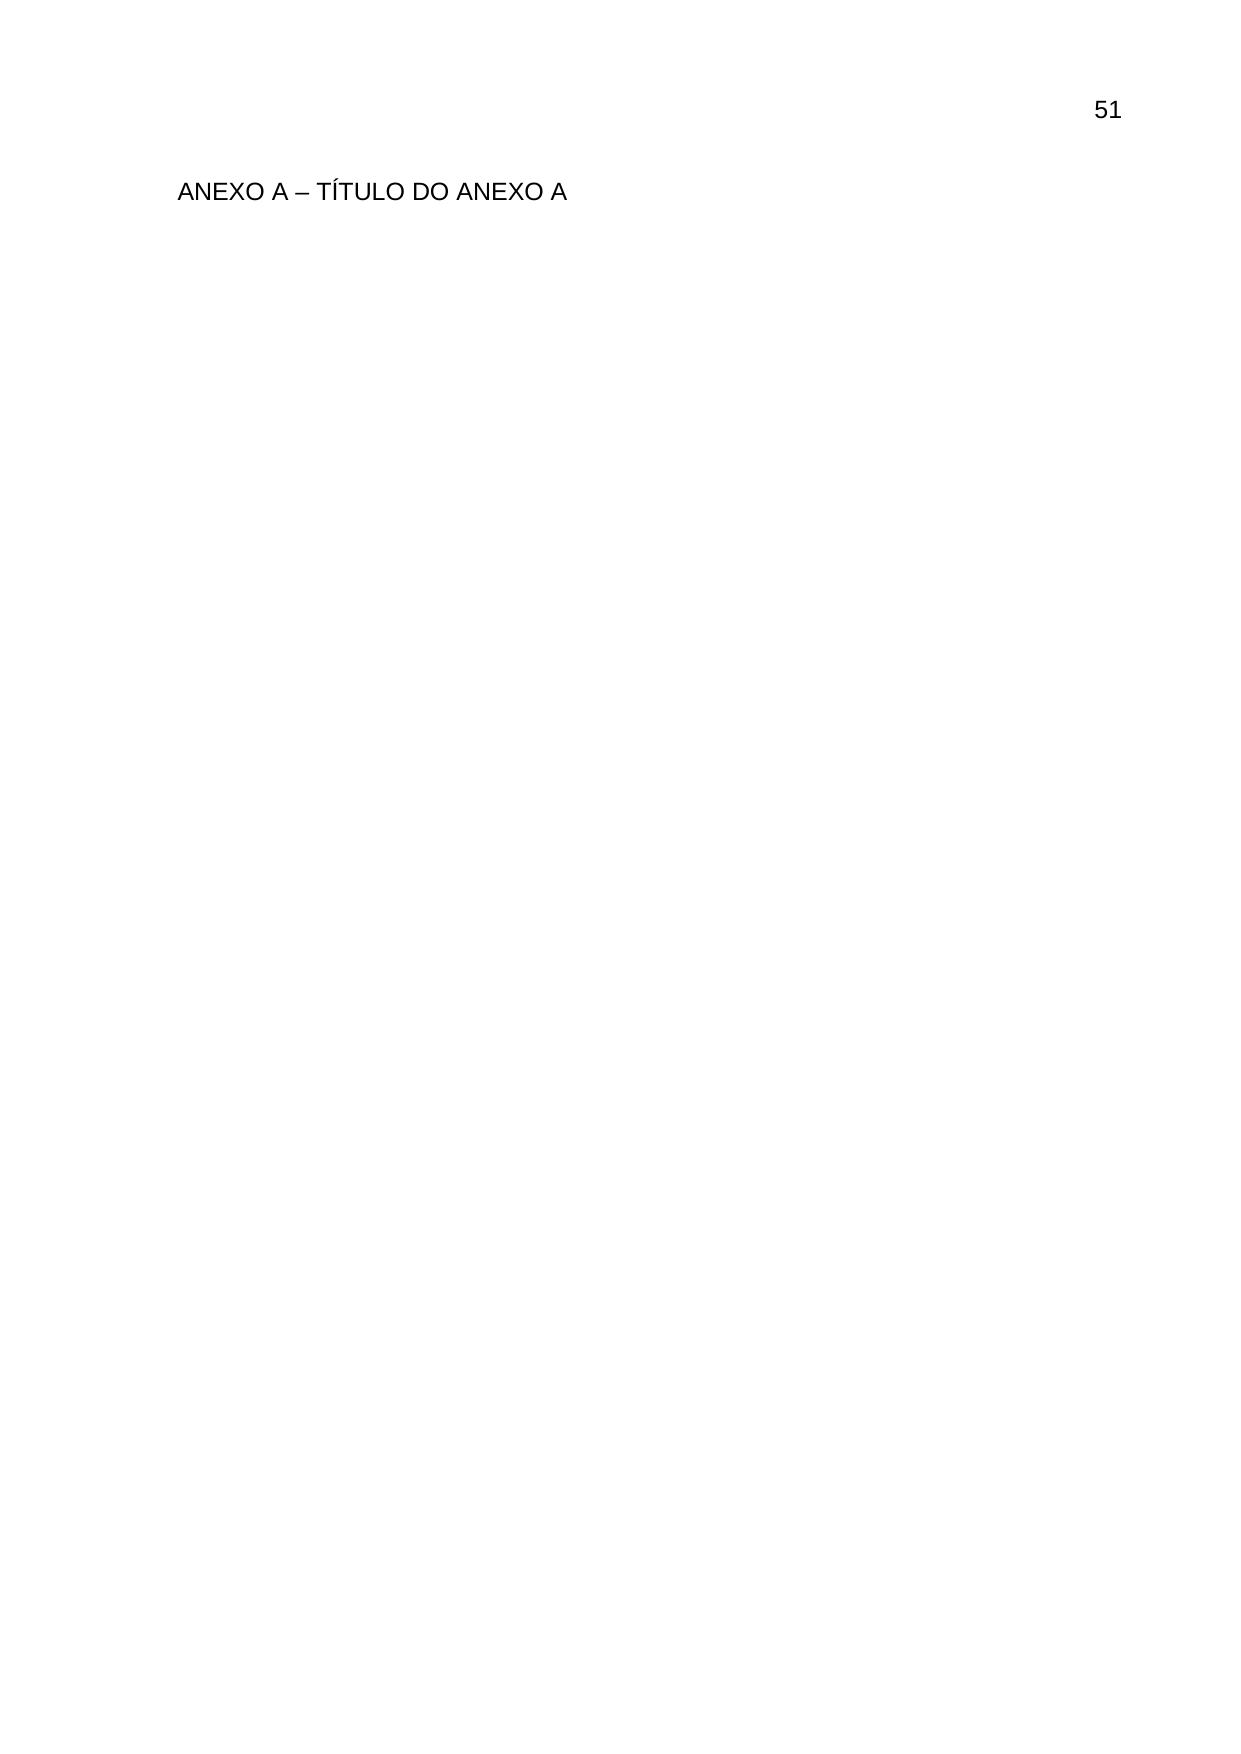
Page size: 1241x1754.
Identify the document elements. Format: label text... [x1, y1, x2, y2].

text ANEXO A – TÍTULO DO ANEXO A [177, 177, 1122, 206]
